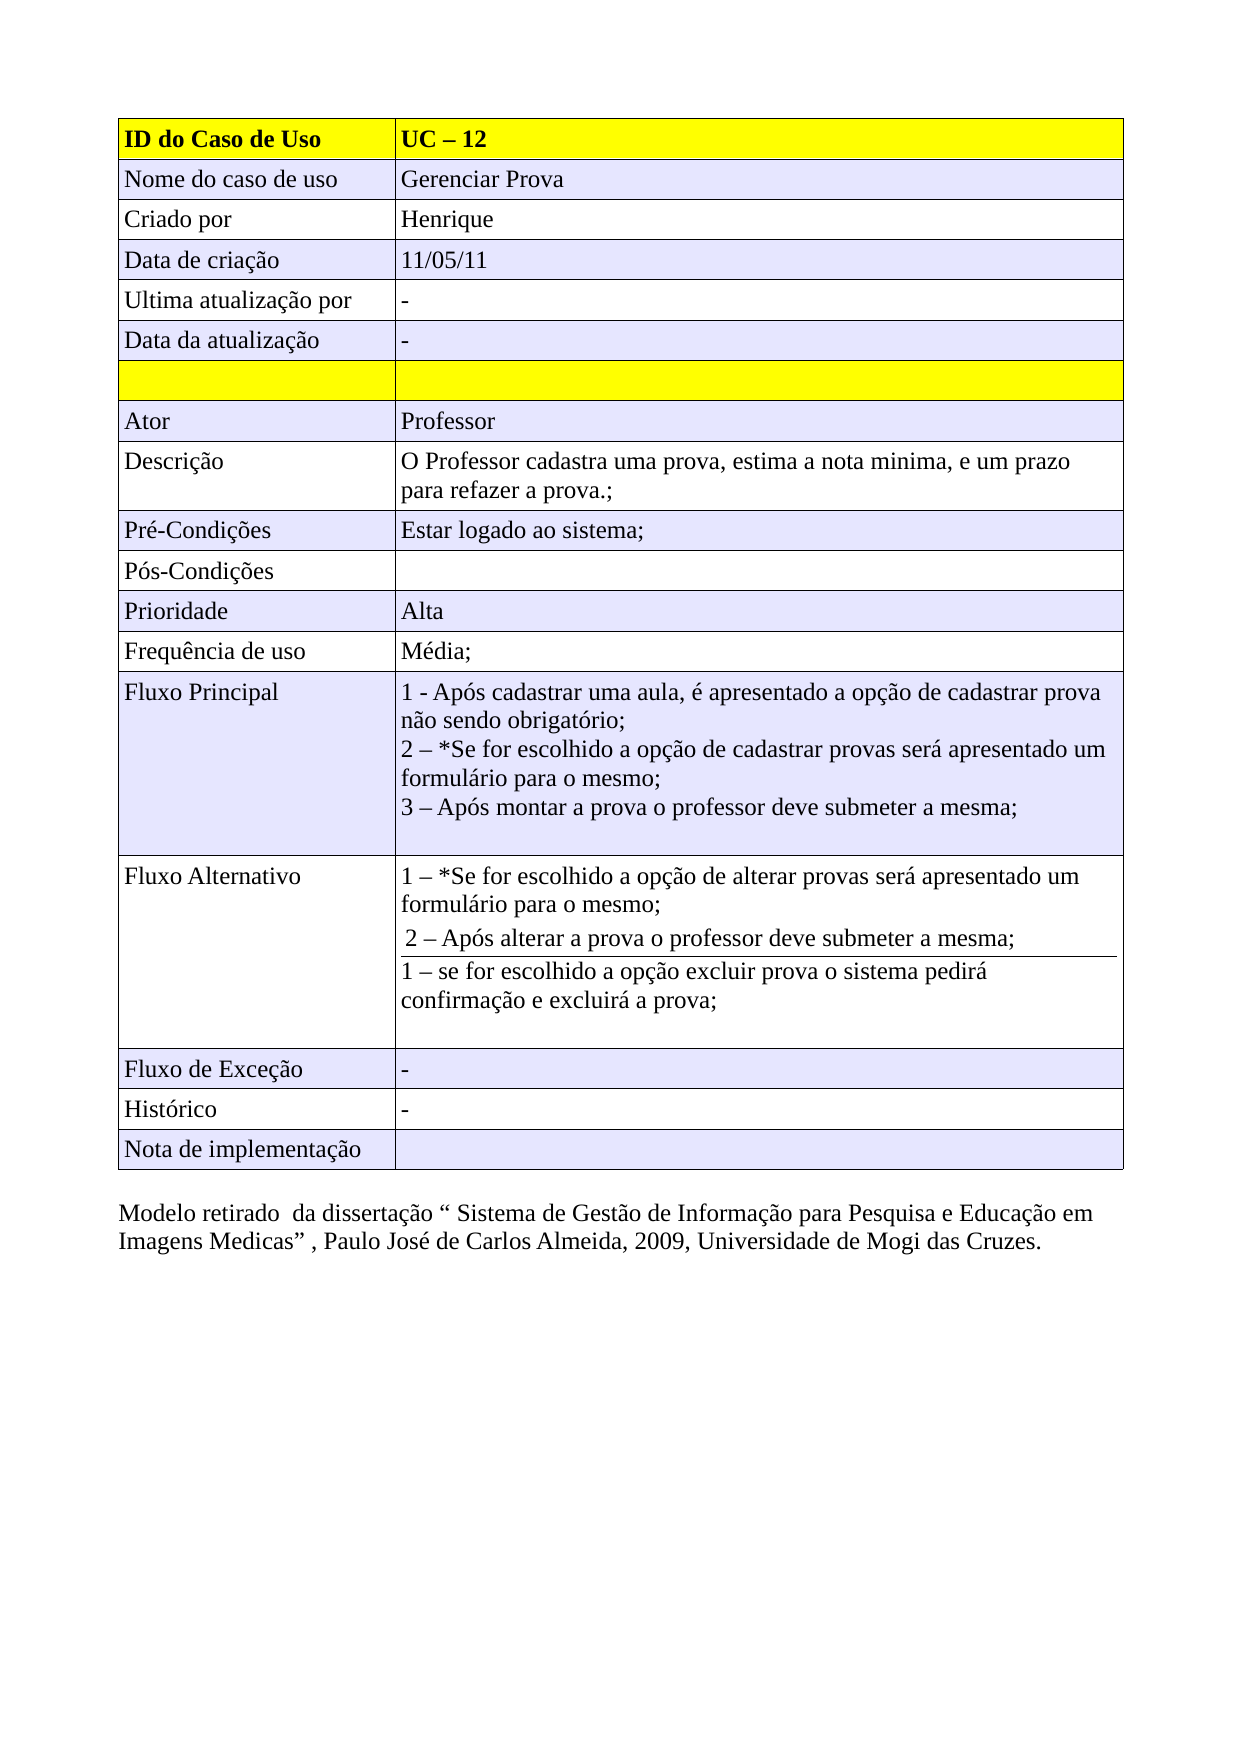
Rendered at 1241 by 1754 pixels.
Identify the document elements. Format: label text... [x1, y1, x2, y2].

table_cell [119, 361, 395, 400]
table_header UC – 12 [396, 119, 1123, 158]
table_cell Nota de implementação [119, 1130, 395, 1169]
table_cell Gerenciar Prova [396, 160, 1123, 199]
table_cell [396, 361, 1123, 400]
table_cell Nome do caso de uso [119, 160, 395, 199]
table_cell Estar logado ao sistema; [396, 511, 1123, 550]
table_cell Fluxo Alternativo [119, 856, 395, 1048]
table_cell O Professor cadastra uma prova, estima a nota minima, e um prazo para refazer a prova.; [396, 442, 1123, 510]
table_cell 1 - Após cadastrar uma aula, é apresentado a opção de cadastrar prova não sendo obrigatório; 2 – *Se for escolhido a opção de cadastrar provas será apresentado um formulário para o mesmo; 3 – Após montar a prova o professor deve submeter a mesma; [396, 672, 1123, 855]
table_header ID do Caso de Uso [119, 119, 395, 158]
table_cell - [396, 321, 1123, 360]
table_cell Criado por [119, 200, 395, 239]
table_cell Histórico [119, 1089, 395, 1128]
table_cell Professor [396, 401, 1123, 441]
table_cell Fluxo de Exceção [119, 1049, 395, 1088]
table_cell 1 – *Se for escolhido a opção de alterar provas será apresentado um formulário para o mesmo; 2 – Após alterar a prova o professor deve submeter a mesma; 1 – se for escolhido a opção excluir prova o sistema pedirá confirmação e excluirá a prova; [396, 856, 1123, 1048]
table_cell Ator [119, 401, 395, 441]
table_cell Média; [396, 632, 1123, 671]
table_cell Pós-Condições [119, 551, 395, 590]
table_cell Data de criação [119, 240, 395, 279]
table_cell Pré-Condições [119, 511, 395, 550]
table_cell - [396, 1049, 1123, 1088]
table_cell Frequência de uso [119, 632, 395, 671]
text Modelo retirado da dissertação “ Sistema de Gestão de Informação para Pesquisa e Educação em Imagens Medicas” , Paulo José de Carlos Almeida, 2009, Universidade de Mogi das Cruzes. [118, 1198, 1122, 1255]
table_cell Henrique [396, 200, 1123, 239]
table_cell Fluxo Principal [119, 672, 395, 855]
table_cell [396, 1130, 1123, 1169]
table_cell 05/11/11 [396, 240, 1123, 279]
table_cell - [396, 280, 1123, 320]
table_cell Alta [396, 591, 1123, 631]
table_cell - [396, 1089, 1123, 1128]
table_cell Ultima atualização por [119, 280, 395, 320]
table_cell Data da atualização [119, 321, 395, 360]
table_cell Descrição [119, 442, 395, 510]
table_cell [396, 551, 1123, 590]
table_cell Prioridade [119, 591, 395, 631]
